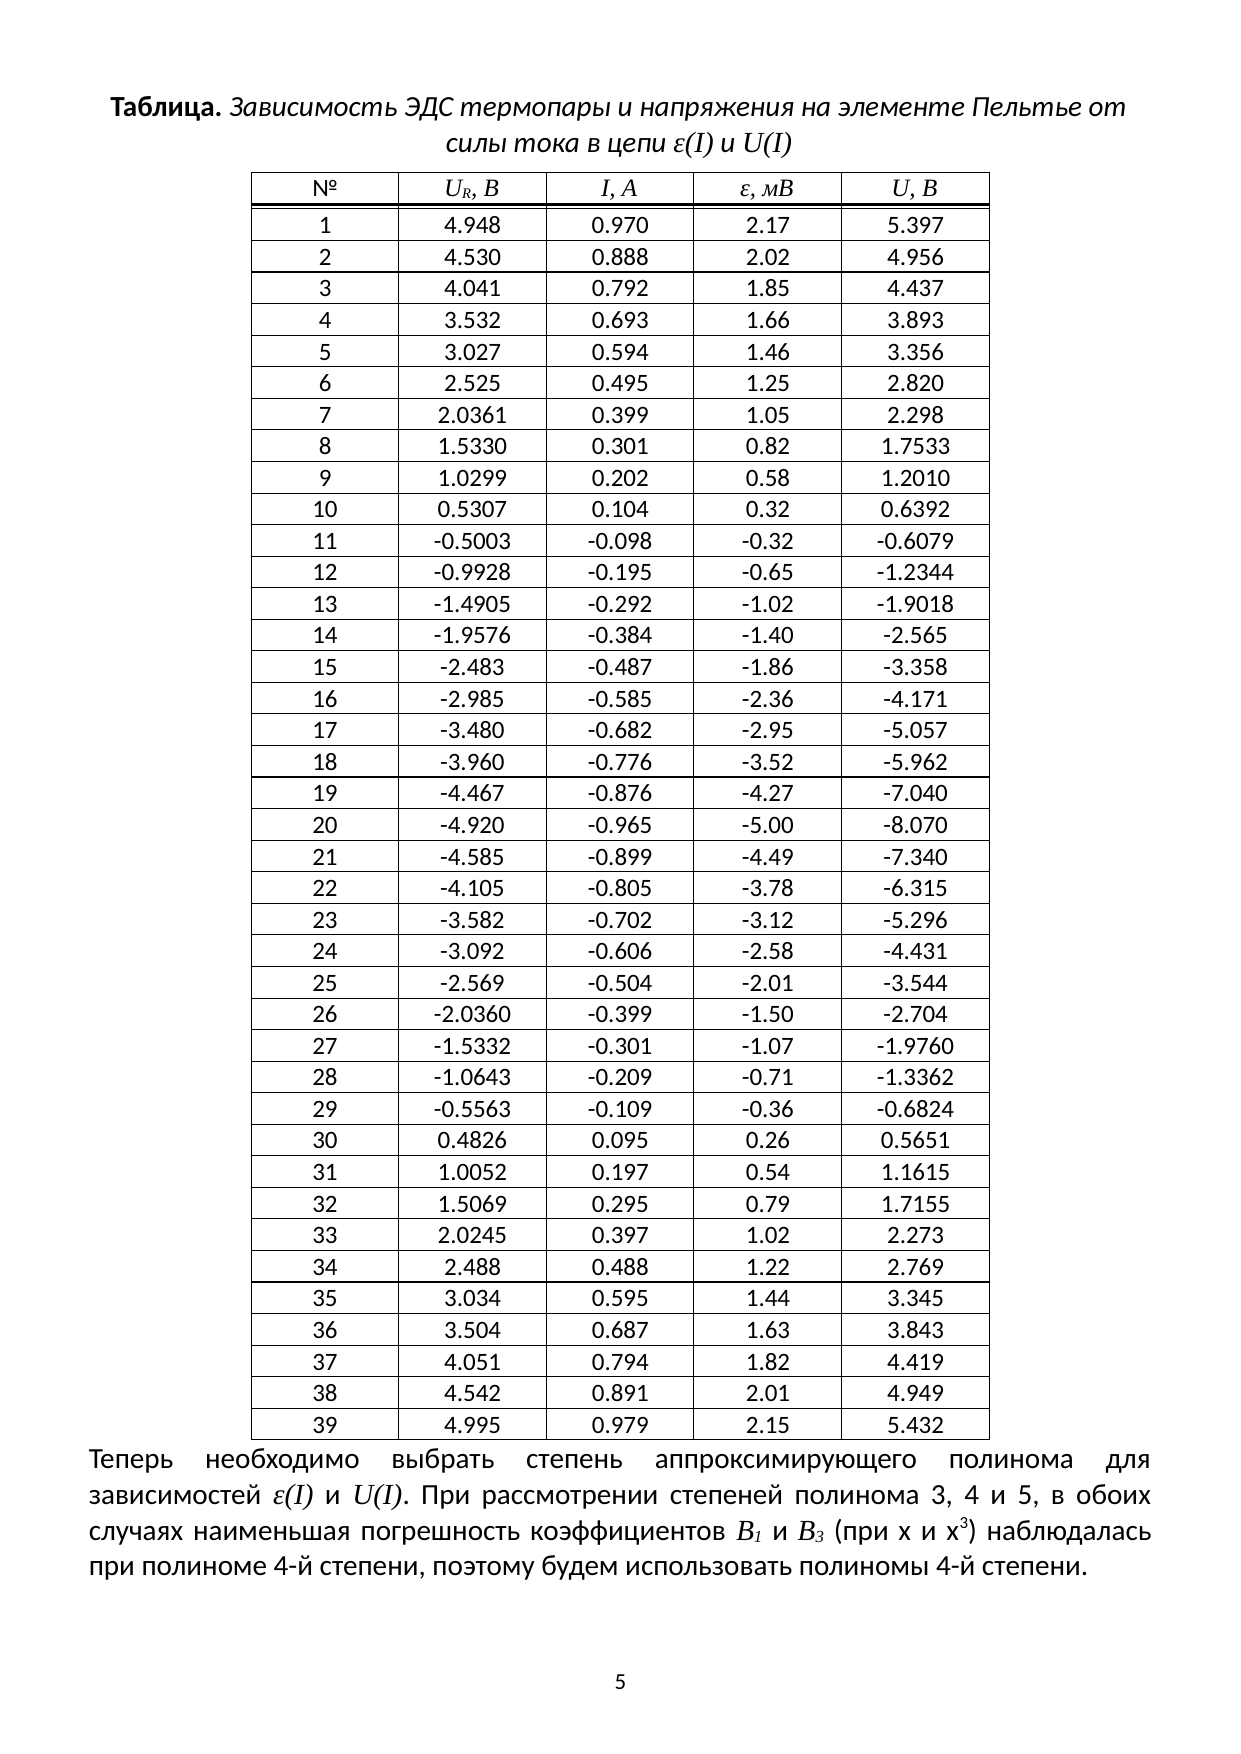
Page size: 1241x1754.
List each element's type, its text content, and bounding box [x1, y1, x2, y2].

table_cell 2.17 [694, 209, 841, 240]
table_cell 15 [252, 651, 398, 682]
table_cell -0.195 [547, 557, 693, 587]
table_cell 1.7155 [842, 1188, 989, 1218]
table_cell 0.79 [694, 1188, 841, 1218]
table_cell 1.82 [694, 1346, 841, 1376]
table_cell 0.58 [694, 462, 841, 492]
table_cell -2.01 [694, 967, 841, 997]
table_cell -3.12 [694, 904, 841, 934]
table_cell -0.965 [547, 809, 693, 839]
table_cell -1.3362 [842, 1062, 989, 1092]
table_cell 1.22 [694, 1251, 841, 1281]
table_cell 0.301 [547, 430, 693, 461]
table_cell -0.109 [547, 1093, 693, 1124]
table_cell 0.794 [547, 1346, 693, 1376]
table_cell -1.2344 [842, 557, 989, 587]
table_cell -4.49 [694, 841, 841, 871]
table_cell -3.480 [399, 714, 546, 745]
table_cell 0.5307 [399, 494, 546, 524]
table_cell -2.569 [399, 967, 546, 997]
table_cell -2.565 [842, 620, 989, 650]
table_cell -0.6824 [842, 1093, 989, 1124]
table_cell -4.171 [842, 683, 989, 713]
table_cell 3 [252, 273, 398, 303]
table_cell -7.340 [842, 841, 989, 871]
table_cell -1.50 [694, 999, 841, 1029]
table_cell 0.32 [694, 494, 841, 524]
table_cell -8.070 [842, 809, 989, 839]
table_header I, А [547, 173, 693, 203]
table_cell -2.36 [694, 683, 841, 713]
table_cell -5.057 [842, 714, 989, 745]
table_cell -2.704 [842, 999, 989, 1029]
table_cell 17 [252, 714, 398, 745]
table_cell -1.0643 [399, 1062, 546, 1092]
table_cell 2.02 [694, 241, 841, 271]
table_cell 20 [252, 809, 398, 839]
table_cell 4.530 [399, 241, 546, 271]
table_cell 35 [252, 1283, 398, 1313]
table_cell -4.431 [842, 935, 989, 966]
table_cell 2.769 [842, 1251, 989, 1281]
table_cell -0.6079 [842, 525, 989, 556]
table_cell 0.495 [547, 367, 693, 398]
table_cell 2.0361 [399, 399, 546, 429]
table_cell -4.27 [694, 778, 841, 808]
table_cell 10 [252, 494, 398, 524]
table_cell 1.1615 [842, 1156, 989, 1187]
table_cell 26 [252, 999, 398, 1029]
table_cell 0.792 [547, 273, 693, 303]
table_cell -0.32 [694, 525, 841, 556]
table_cell 4.956 [842, 241, 989, 271]
table_cell -3.78 [694, 872, 841, 903]
table_cell -0.399 [547, 999, 693, 1029]
table_cell -0.682 [547, 714, 693, 745]
table_cell 3.027 [399, 336, 546, 366]
text Таблица. Зависимость ЭДС термопары и напряжения на элементе Пельтье от силы тока в цепи ε(I) и U(I) [88, 88, 1152, 160]
table_cell -0.504 [547, 967, 693, 997]
table_cell -0.292 [547, 588, 693, 619]
table_cell 0.6392 [842, 494, 989, 524]
table_cell 3.504 [399, 1314, 546, 1344]
table_cell 0.595 [547, 1283, 693, 1313]
table_cell 0.26 [694, 1125, 841, 1155]
table_cell 5 [252, 336, 398, 366]
table_cell 0.488 [547, 1251, 693, 1281]
table_cell -0.702 [547, 904, 693, 934]
table_cell -4.585 [399, 841, 546, 871]
table_cell 23 [252, 904, 398, 934]
table_cell -0.776 [547, 746, 693, 776]
table_cell 34 [252, 1251, 398, 1281]
table_cell -5.296 [842, 904, 989, 934]
table_cell -0.209 [547, 1062, 693, 1092]
table_cell 33 [252, 1219, 398, 1250]
table_cell 0.4826 [399, 1125, 546, 1155]
table_cell 0.397 [547, 1219, 693, 1250]
table_cell -0.384 [547, 620, 693, 650]
table_cell 3.356 [842, 336, 989, 366]
table_cell 4.542 [399, 1377, 546, 1408]
table_cell 0.54 [694, 1156, 841, 1187]
table_cell 1.44 [694, 1283, 841, 1313]
table_cell -0.9928 [399, 557, 546, 587]
table_cell -0.899 [547, 841, 693, 871]
table_cell 1.2010 [842, 462, 989, 492]
table_cell 1.5330 [399, 430, 546, 461]
table_cell 30 [252, 1125, 398, 1155]
table_cell 8 [252, 430, 398, 461]
table_cell -2.95 [694, 714, 841, 745]
table_cell 11 [252, 525, 398, 556]
table_cell 0.888 [547, 241, 693, 271]
table_cell 0.202 [547, 462, 693, 492]
table_cell -3.358 [842, 651, 989, 682]
table_cell 2.273 [842, 1219, 989, 1250]
table_cell 3.034 [399, 1283, 546, 1313]
table_cell -3.960 [399, 746, 546, 776]
table_cell 4.995 [399, 1409, 546, 1439]
table_cell -1.40 [694, 620, 841, 650]
table_cell -3.582 [399, 904, 546, 934]
table_cell -1.5332 [399, 1030, 546, 1061]
table_cell -3.092 [399, 935, 546, 966]
table_cell -4.467 [399, 778, 546, 808]
table_cell -0.805 [547, 872, 693, 903]
table_cell 24 [252, 935, 398, 966]
table_cell 0.979 [547, 1409, 693, 1439]
table_cell 1.05 [694, 399, 841, 429]
table_cell 21 [252, 841, 398, 871]
table_cell 4.041 [399, 273, 546, 303]
table_cell -1.9760 [842, 1030, 989, 1061]
table_cell 19 [252, 778, 398, 808]
table_cell 0.687 [547, 1314, 693, 1344]
table_cell -2.483 [399, 651, 546, 682]
table_cell 38 [252, 1377, 398, 1408]
table_cell 14 [252, 620, 398, 650]
table_cell -5.962 [842, 746, 989, 776]
table_cell -1.4905 [399, 588, 546, 619]
table_cell 22 [252, 872, 398, 903]
table_cell -0.606 [547, 935, 693, 966]
table_cell 32 [252, 1188, 398, 1218]
table_cell 3.843 [842, 1314, 989, 1344]
table_cell 4.948 [399, 209, 546, 240]
table_cell 31 [252, 1156, 398, 1187]
table_cell 6 [252, 367, 398, 398]
table_cell -1.86 [694, 651, 841, 682]
table_header ε, мВ [694, 173, 841, 203]
table_cell 5.397 [842, 209, 989, 240]
table_cell 3.893 [842, 304, 989, 334]
table_cell -3.52 [694, 746, 841, 776]
table_cell 7 [252, 399, 398, 429]
table_cell 1.85 [694, 273, 841, 303]
table_cell -0.876 [547, 778, 693, 808]
table_cell 0.693 [547, 304, 693, 334]
table_header U, В [842, 173, 989, 203]
table_cell 28 [252, 1062, 398, 1092]
table_cell -0.71 [694, 1062, 841, 1092]
table_cell 4 [252, 304, 398, 334]
table_cell 3.532 [399, 304, 546, 334]
table_cell -3.544 [842, 967, 989, 997]
table_cell 2 [252, 241, 398, 271]
table_cell 0.399 [547, 399, 693, 429]
table_cell 1 [252, 209, 398, 240]
table_header UR, В [399, 173, 546, 203]
table_cell 3.345 [842, 1283, 989, 1313]
table_cell 37 [252, 1346, 398, 1376]
table_cell 0.095 [547, 1125, 693, 1155]
table_cell 25 [252, 967, 398, 997]
table_cell -4.920 [399, 809, 546, 839]
table_cell 1.0299 [399, 462, 546, 492]
text Теперь необходимо выбрать степень аппроксимирующего полинома для зависимостей ε(I) и U(I). При рассмотрении степеней полинома 3, 4 и 5, в обоих случаях наименьшая погрешность коэффициентов B1 и B3 (при x и x3) наблюдалась при полиноме 4-й степени, поэтому будем использовать полиномы 4-й степени. [88, 1440, 1152, 1583]
table_cell 1.63 [694, 1314, 841, 1344]
table_cell 16 [252, 683, 398, 713]
table_cell -0.5563 [399, 1093, 546, 1124]
table_cell 0.104 [547, 494, 693, 524]
table_cell 0.197 [547, 1156, 693, 1187]
table_cell -0.65 [694, 557, 841, 587]
table_cell 4.949 [842, 1377, 989, 1408]
table_cell -4.105 [399, 872, 546, 903]
table_cell -0.301 [547, 1030, 693, 1061]
table_cell 13 [252, 588, 398, 619]
table_cell -1.07 [694, 1030, 841, 1061]
table_cell -0.36 [694, 1093, 841, 1124]
table_cell 0.970 [547, 209, 693, 240]
table_cell 39 [252, 1409, 398, 1439]
table_cell 1.02 [694, 1219, 841, 1250]
table_cell 0.295 [547, 1188, 693, 1218]
table_cell 0.594 [547, 336, 693, 366]
table_cell -1.9576 [399, 620, 546, 650]
table_cell 1.66 [694, 304, 841, 334]
table_cell -2.0360 [399, 999, 546, 1029]
table_cell 0.891 [547, 1377, 693, 1408]
table_cell -6.315 [842, 872, 989, 903]
table_cell 2.820 [842, 367, 989, 398]
table_cell -0.5003 [399, 525, 546, 556]
table_cell 12 [252, 557, 398, 587]
table_cell -1.02 [694, 588, 841, 619]
table_cell 4.419 [842, 1346, 989, 1376]
table_cell 27 [252, 1030, 398, 1061]
table_cell 9 [252, 462, 398, 492]
table_cell 1.5069 [399, 1188, 546, 1218]
table_cell 0.82 [694, 430, 841, 461]
table_cell 5.432 [842, 1409, 989, 1439]
table_cell 2.15 [694, 1409, 841, 1439]
table_cell 2.525 [399, 367, 546, 398]
table_cell -0.585 [547, 683, 693, 713]
table_cell -5.00 [694, 809, 841, 839]
table_cell 36 [252, 1314, 398, 1344]
table_cell -7.040 [842, 778, 989, 808]
table_cell 1.46 [694, 336, 841, 366]
table_cell -2.985 [399, 683, 546, 713]
table_cell 4.051 [399, 1346, 546, 1376]
table_cell 29 [252, 1093, 398, 1124]
table_header № [252, 173, 398, 203]
table_cell 2.0245 [399, 1219, 546, 1250]
table_cell -1.9018 [842, 588, 989, 619]
table_cell 0.5651 [842, 1125, 989, 1155]
table_cell 2.298 [842, 399, 989, 429]
table_cell 2.01 [694, 1377, 841, 1408]
table_cell 2.488 [399, 1251, 546, 1281]
table_cell 18 [252, 746, 398, 776]
table_cell -0.487 [547, 651, 693, 682]
table_cell -0.098 [547, 525, 693, 556]
table_cell 1.7533 [842, 430, 989, 461]
table_cell -2.58 [694, 935, 841, 966]
table_cell 1.0052 [399, 1156, 546, 1187]
table_cell 1.25 [694, 367, 841, 398]
table_cell 4.437 [842, 273, 989, 303]
